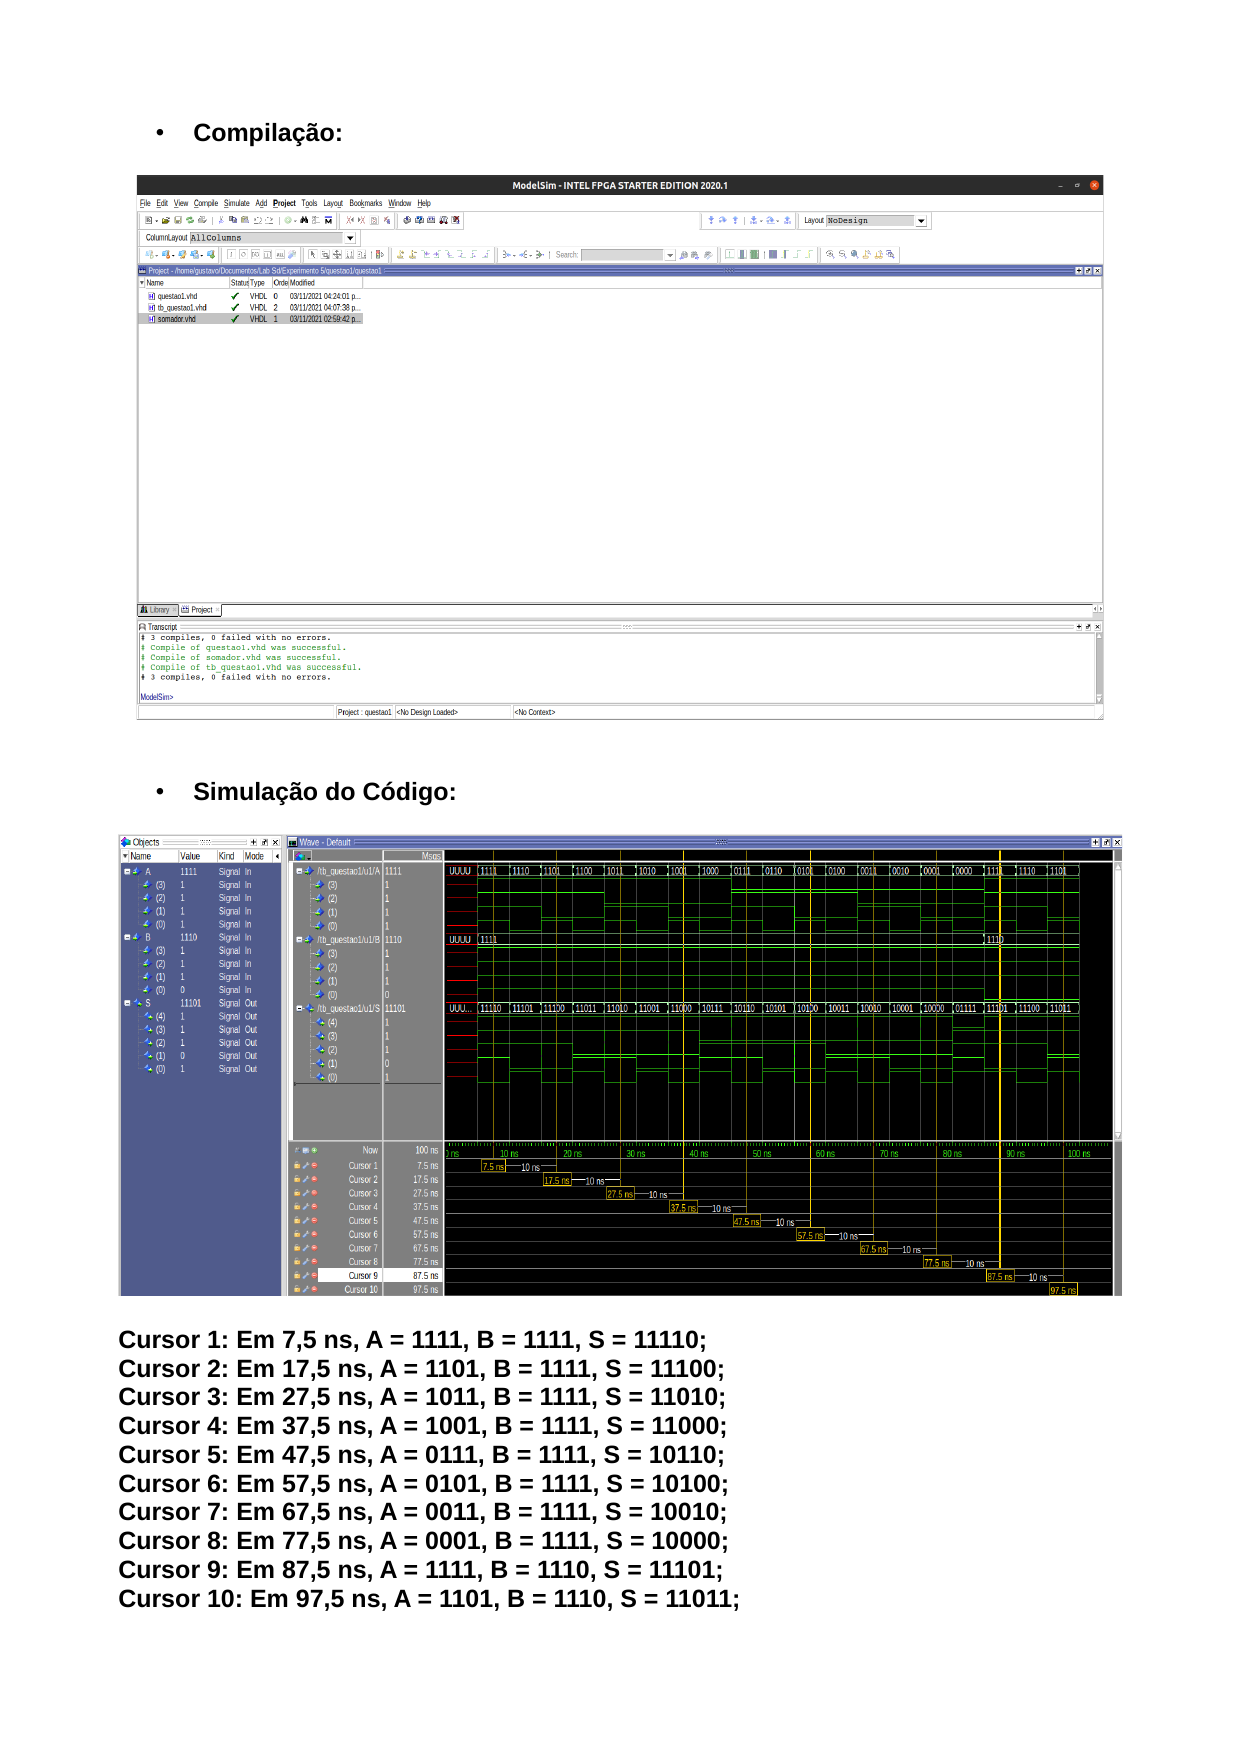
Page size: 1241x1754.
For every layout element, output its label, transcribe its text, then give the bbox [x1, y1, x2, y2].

text Cursor 8: Em 77,5 ns, A = 0001, B = 1111, S = 10000; [118, 1526, 1122, 1555]
list Compilação: [156, 118, 1122, 147]
text Cursor 4: Em 37,5 ns, A = 1001, B = 1111, S = 11000; [118, 1411, 1122, 1440]
text Cursor 1: Em 7,5 ns, A = 1111, B = 1111, S = 11110; [118, 1325, 1122, 1353]
text Cursor 6: Em 57,5 ns, A = 0101, B = 1111, S = 10100; [118, 1468, 1122, 1497]
list Simulação do Código: [156, 777, 1122, 806]
text Cursor 5: Em 47,5 ns, A = 0111, B = 1111, S = 10110; [118, 1440, 1122, 1468]
text Cursor 9: Em 87,5 ns, A = 1111, B = 1110, S = 11101; [118, 1555, 1122, 1583]
text Cursor 2: Em 17,5 ns, A = 1101, B = 1111, S = 11100; [118, 1353, 1122, 1382]
picture [136, 175, 1104, 720]
text Cursor 7: Em 67,5 ns, A = 0011, B = 1111, S = 10010; [118, 1497, 1122, 1526]
text Cursor 10: Em 97,5 ns, A = 1101, B = 1110, S = 11011; [118, 1583, 1122, 1612]
picture [118, 834, 1123, 1296]
text Cursor 3: Em 27,5 ns, A = 1011, B = 1111, S = 11010; [118, 1382, 1122, 1411]
